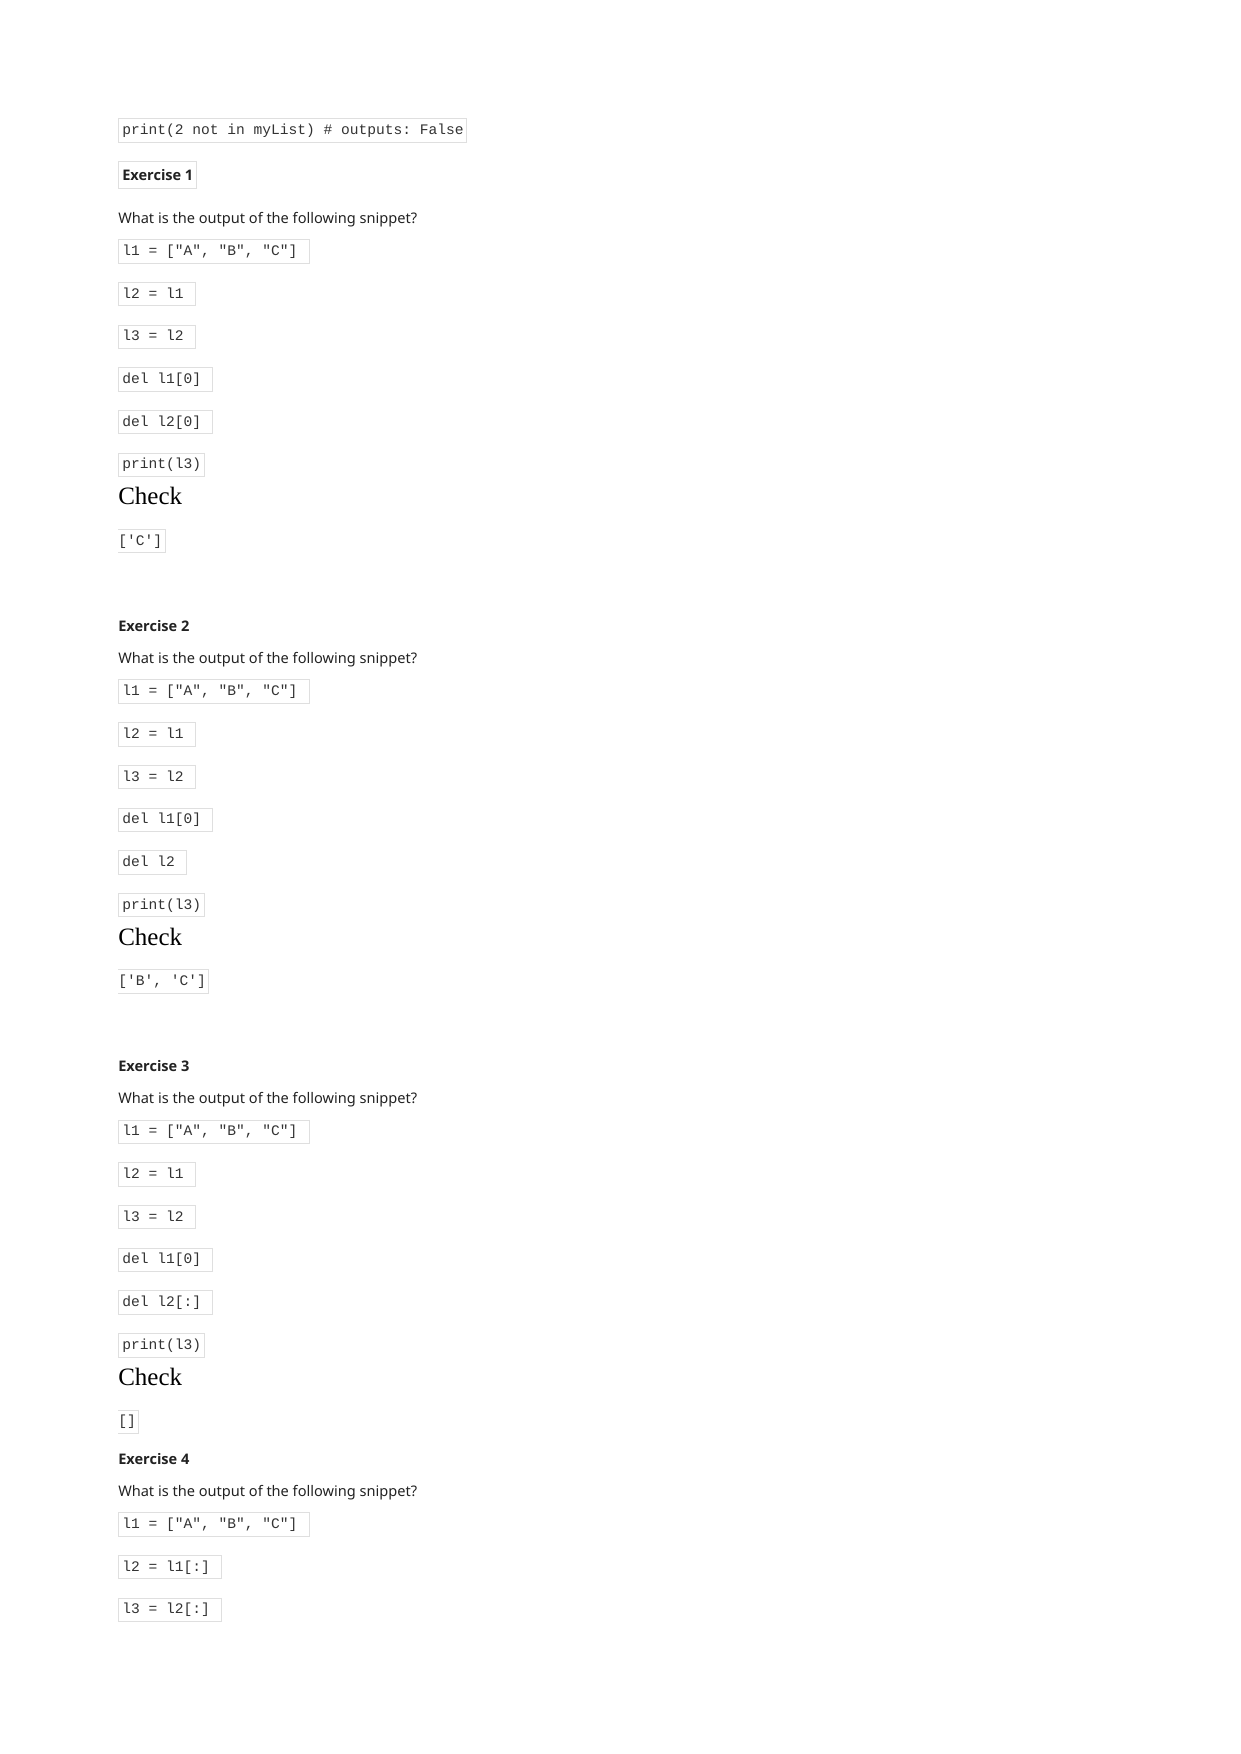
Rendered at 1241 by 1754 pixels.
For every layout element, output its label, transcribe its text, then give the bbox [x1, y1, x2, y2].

text [213, 367, 1122, 392]
text [196, 722, 1122, 747]
text del l1[0] [119, 368, 212, 391]
text del l2[0] [119, 411, 212, 433]
text [213, 807, 1122, 832]
text l3 = l2 [119, 766, 195, 788]
text del l1[0] [119, 809, 212, 831]
text [197, 161, 1122, 189]
text [139, 1409, 1122, 1434]
text [310, 1512, 1122, 1537]
text [213, 1248, 1122, 1272]
text l1 = ["A", "B", "C"] [119, 680, 309, 703]
text [467, 118, 1122, 143]
text l1 = ["A", "B", "C"] [119, 1121, 309, 1143]
text [166, 529, 1122, 553]
text [222, 1555, 1122, 1579]
text print(l3) Check [118, 453, 1122, 510]
text [196, 324, 1122, 349]
text [213, 1290, 1122, 1315]
text l3 = l2[:] [119, 1599, 221, 1621]
text l2 = l1 [119, 723, 195, 746]
text [196, 1205, 1122, 1229]
text [196, 765, 1122, 789]
text l3 = l2 [119, 1206, 195, 1228]
text print(2 not in myList) # outputs: False [119, 119, 466, 142]
text What is the output of the following snippet? [118, 1088, 1122, 1108]
text [310, 679, 1122, 704]
text print(l3) Check [118, 1333, 1122, 1391]
text l2 = l1[:] [119, 1556, 221, 1578]
text del l1[0] [119, 1249, 212, 1271]
text l1 = ["A", "B", "C"] [119, 240, 309, 263]
text What is the output of the following snippet? [118, 207, 1122, 227]
text l2 = l1 [119, 283, 195, 305]
text [187, 850, 1122, 875]
text [310, 239, 1122, 264]
text l3 = l2 [119, 326, 195, 348]
text [196, 1162, 1122, 1187]
text [222, 1598, 1122, 1622]
text del l2[:] [119, 1291, 212, 1314]
text [209, 969, 1122, 994]
text Exercise 1 [119, 162, 196, 188]
text ['B', 'C'] [118, 970, 208, 993]
text Exercise 3 [118, 1056, 1122, 1076]
text What is the output of the following snippet? [118, 1480, 1122, 1500]
text Exercise 2 [118, 616, 1122, 636]
text What is the output of the following snippet? [118, 648, 1122, 667]
text Exercise 4 [118, 1449, 1122, 1468]
text [] [118, 1411, 138, 1433]
text print(l3) Check [118, 893, 1122, 950]
text [213, 410, 1122, 434]
text [196, 282, 1122, 306]
text l2 = l1 [119, 1163, 195, 1186]
text del l2 [119, 851, 186, 874]
text l1 = ["A", "B", "C"] [119, 1513, 309, 1536]
text [310, 1119, 1122, 1144]
text ['C'] [118, 530, 165, 552]
